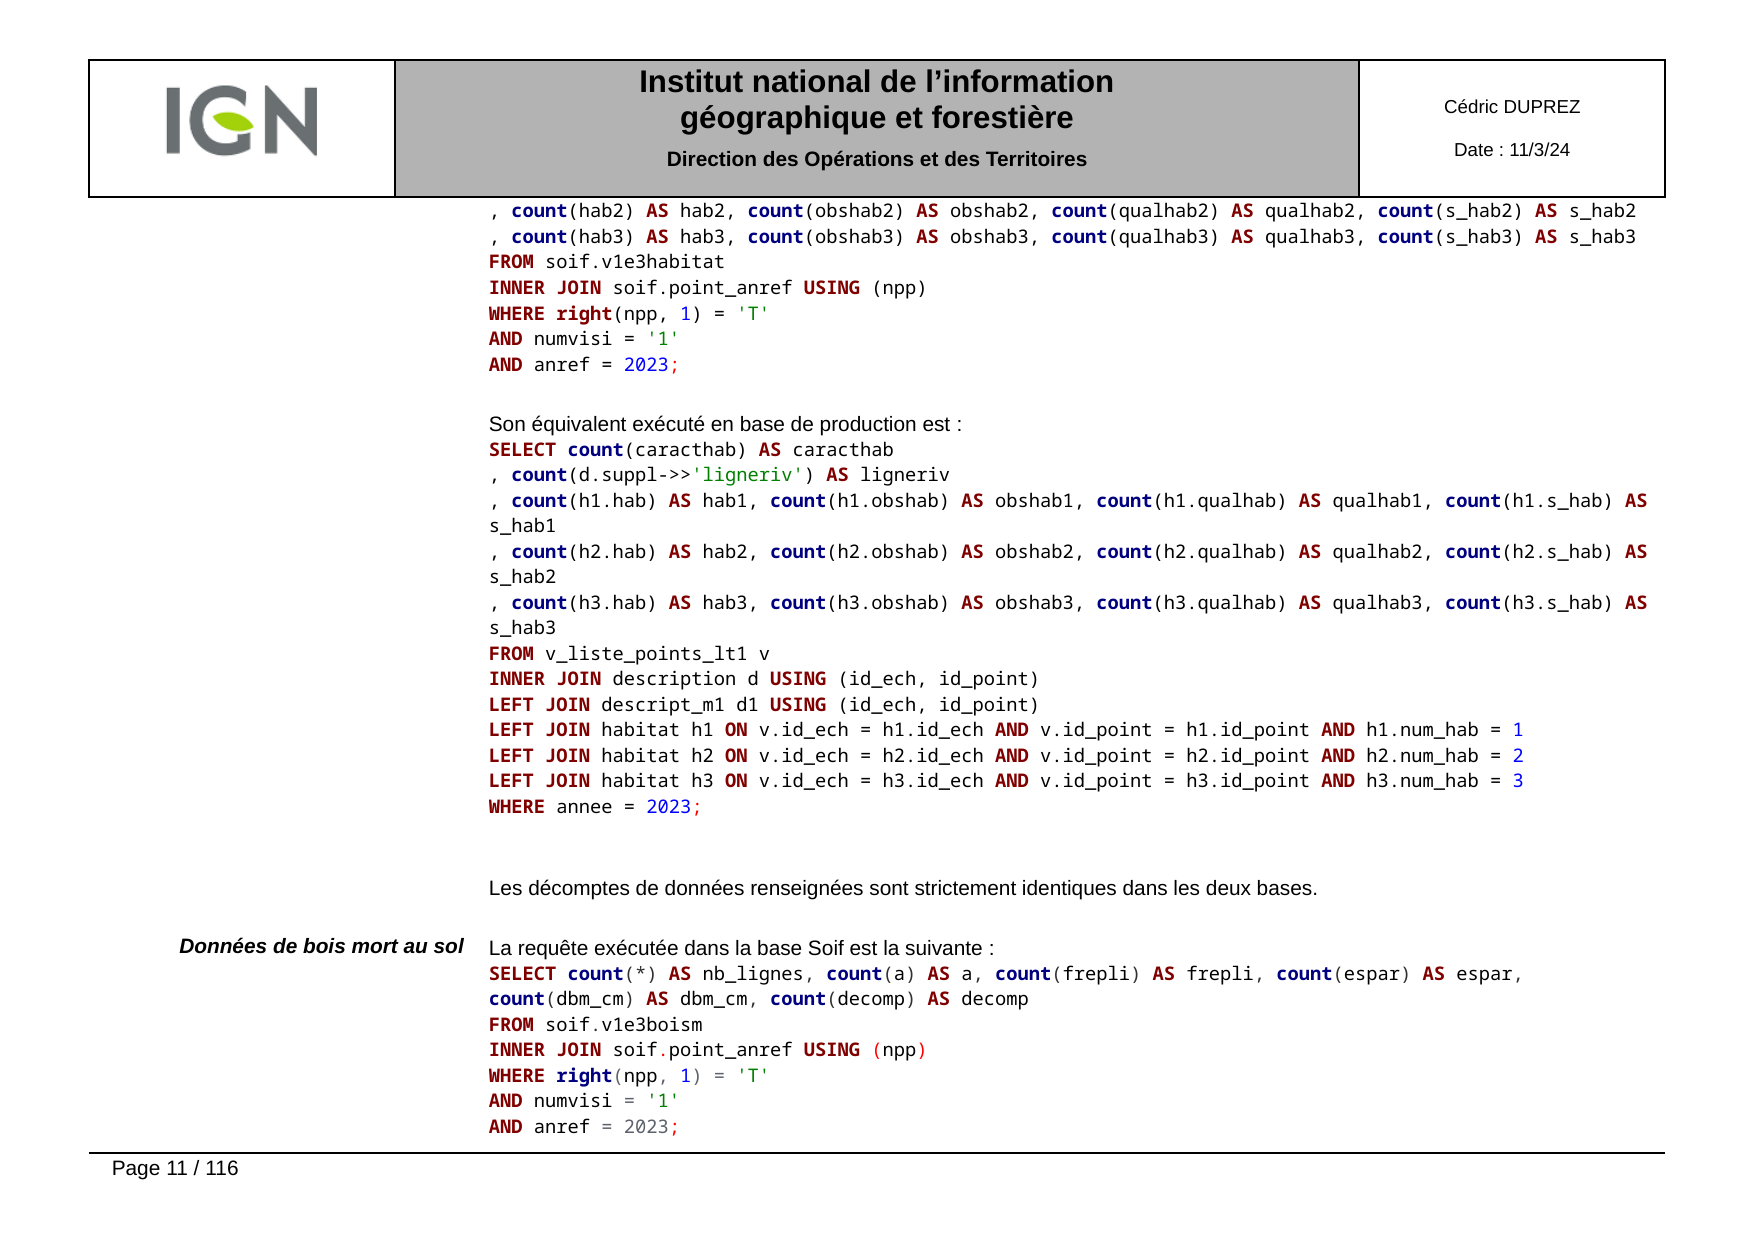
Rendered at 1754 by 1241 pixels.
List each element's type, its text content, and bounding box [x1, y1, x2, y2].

table_cell Données de bois mort au sol [89, 933, 483, 1145]
table_cell La requête exécutée dans la base Soif est la suivante : SELECT count(*) AS nb_lignes, count(a) AS a, count(frepli) AS frepli, count(espar) AS espar, count(dbm_cm) AS dbm_cm, count(decomp) AS decomp FROM soif.v1e3boism INNER JOIN soif.point_anref USING (npp) WHERE right(npp, 1) = 'T' AND numvisi = '1' AND anref = 2023; [483, 933, 1665, 1145]
table_cell [89, 198, 483, 933]
picture [141, 62, 343, 180]
table_cell , count(hab2) AS hab2, count(obshab2) AS obshab2, count(qualhab2) AS qualhab2, count(s_hab2) AS s_hab2 , count(hab3) AS hab3, count(obshab3) AS obshab3, count(qualhab3) AS qualhab3, count(s_hab3) AS s_hab3 FROM soif.v1e3habitat INNER JOIN soif.point_anref USING (npp) WHERE right(npp, 1) = 'T' AND numvisi = '1' AND anref = 2023; Son équivalent exécuté en base de production est : SELECT count(caracthab) AS caracthab , count(d.suppl->>'ligneriv') AS ligneriv , count(h1.hab) AS hab1, count(h1.obshab) AS obshab1, count(h1.qualhab) AS qualhab1, count(h1.s_hab) AS s_hab1 , count(h2.hab) AS hab2, count(h2.obshab) AS obshab2, count(h2.qualhab) AS qualhab2, count(h2.s_hab) AS s_hab2 , count(h3.hab) AS hab3, count(h3.obshab) AS obshab3, count(h3.qualhab) AS qualhab3, count(h3.s_hab) AS s_hab3 FROM v_liste_points_lt1 v INNER JOIN description d USING (id_ech, id_point) LEFT JOIN descript_m1 d1 USING (id_ech, id_point) LEFT JOIN habitat h1 ON v.id_ech = h1.id_ech AND v.id_point = h1.id_point AND h1.num_hab = 1 LEFT JOIN habitat h2 ON v.id_ech = h2.id_ech AND v.id_point = h2.id_point AND h2.num_hab = 2 LEFT JOIN habitat h3 ON v.id_ech = h3.id_ech AND v.id_point = h3.id_point AND h3.num_hab = 3 WHERE annee = 2023; Les décomptes de données renseignées sont strictement identiques dans les deux bases. [483, 198, 1665, 933]
